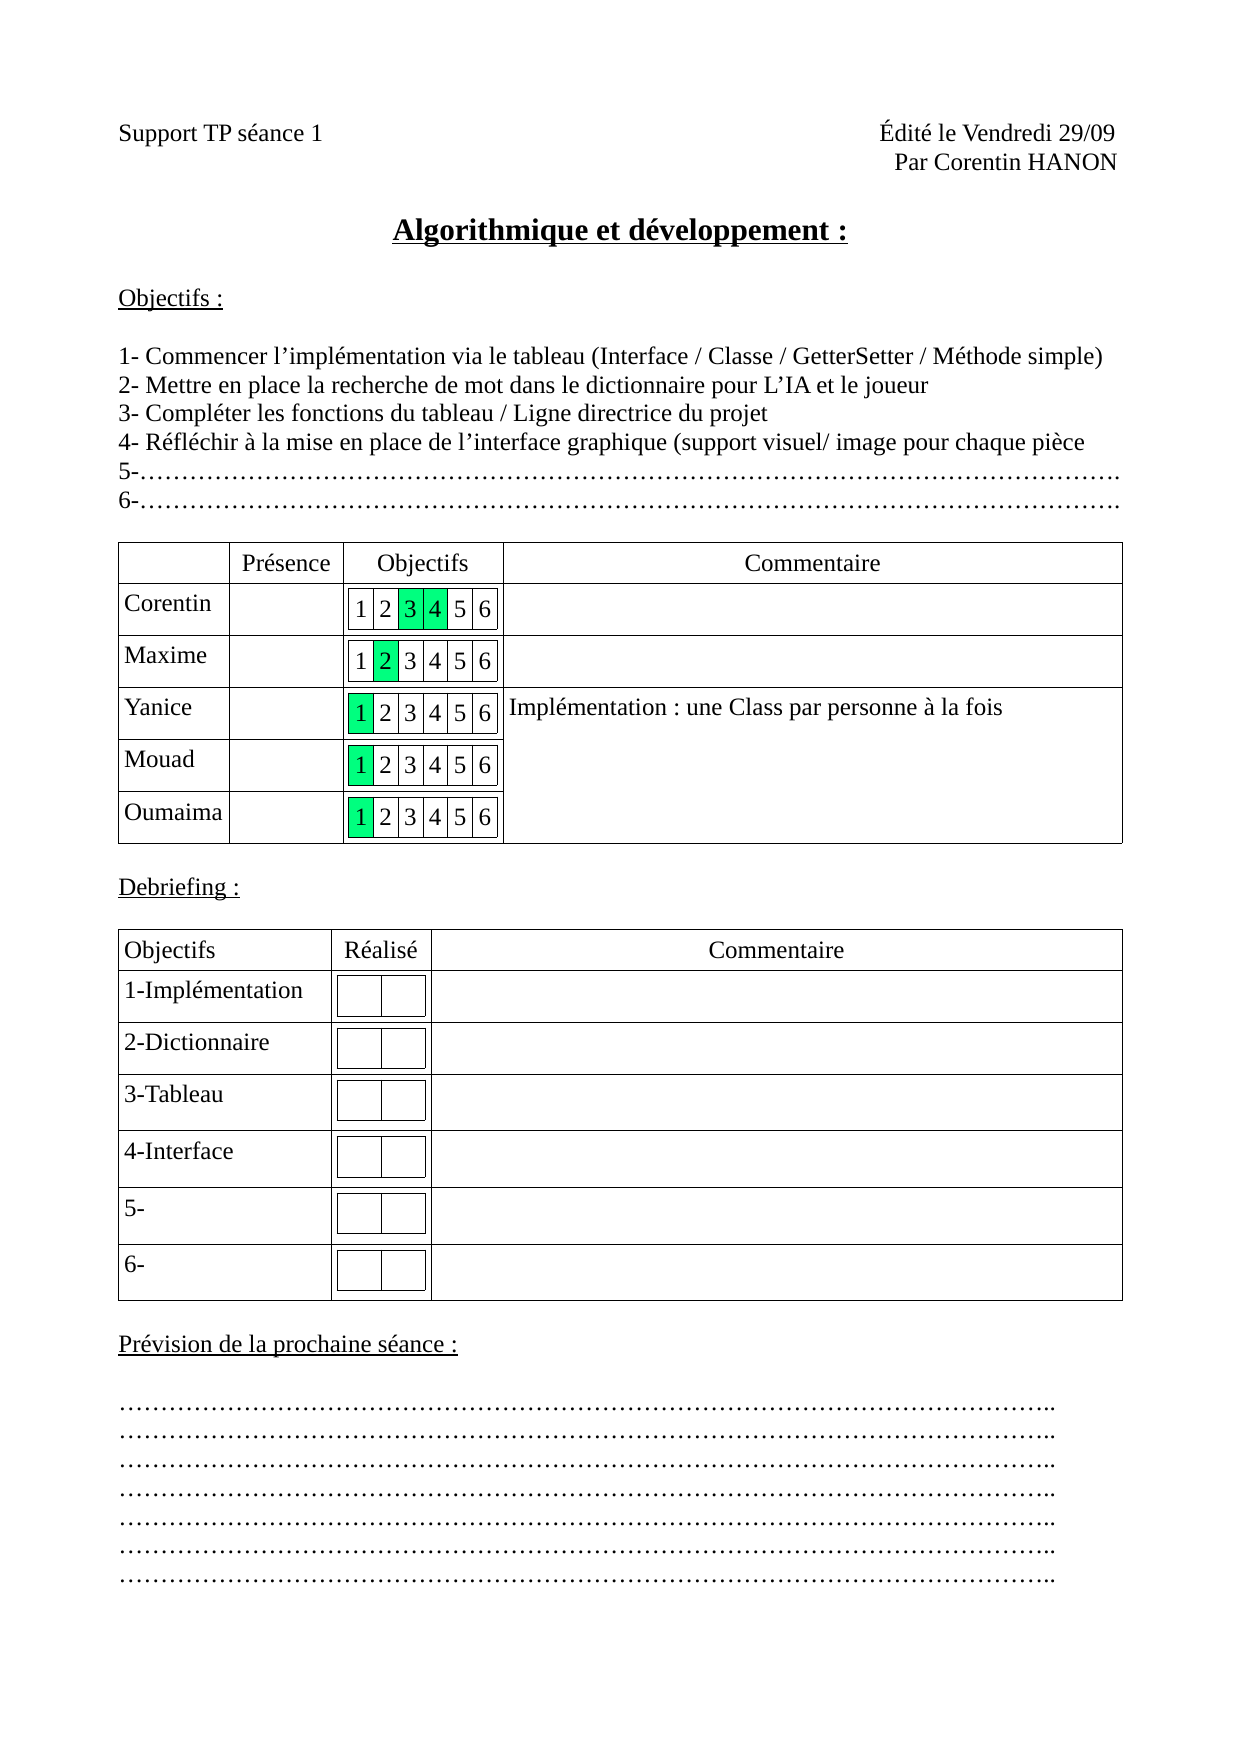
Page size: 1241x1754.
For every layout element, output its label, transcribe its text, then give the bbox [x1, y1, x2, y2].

table_header 6 [473, 798, 497, 837]
table_header [338, 1081, 381, 1120]
table_header 3 [399, 746, 423, 785]
text 2- Mettre en place la recherche de mot dans le dictionnaire pour L’IA et le joueur [118, 370, 1122, 398]
table_cell [504, 636, 1122, 687]
table_header 5 [448, 589, 472, 629]
table_header [382, 1194, 425, 1233]
table_header Objectifs [344, 543, 503, 582]
table_cell [332, 1245, 431, 1300]
table_cell [332, 1188, 431, 1244]
table_cell [344, 688, 503, 739]
table_cell [332, 1131, 431, 1187]
table_cell 2-Dictionnaire [119, 1023, 331, 1074]
table_cell 1-Implémentation [119, 971, 331, 1022]
table_header 3 [399, 641, 423, 681]
table_header 6 [473, 746, 497, 785]
table_header 5 [448, 746, 472, 785]
table_header 2 [374, 746, 398, 785]
table_header [382, 1029, 425, 1068]
table_header 1 [349, 694, 373, 733]
table_cell [344, 792, 503, 843]
table_header [338, 976, 381, 1016]
table_header 2 [374, 641, 398, 681]
table_cell [504, 584, 1122, 634]
table_header 5 [448, 694, 472, 733]
text 1- Commencer l’implémentation via le tableau (Interface / Classe / GetterSetter / Méthode simple) [118, 341, 1122, 370]
table_cell [332, 971, 431, 1022]
table_header Réalisé [332, 930, 431, 969]
table_cell [230, 636, 343, 687]
table_header 2 [374, 798, 398, 837]
table_cell [432, 1023, 1122, 1074]
text Algorithmique et développement : [118, 212, 1122, 247]
table_header Commentaire [432, 930, 1122, 969]
text Debriefing : [118, 872, 1122, 901]
table_header 4 [424, 798, 447, 837]
table_cell [332, 1075, 431, 1130]
table_cell [230, 792, 343, 843]
table_header [382, 976, 425, 1016]
text Par Corentin HANON [118, 147, 1122, 176]
text Objectifs : [118, 283, 1122, 312]
table_header 1 [349, 746, 373, 785]
table_header [338, 1029, 381, 1068]
table_cell Implémentation : une Class par personne à la fois [504, 688, 1122, 843]
table_header 5 [448, 798, 472, 837]
table_header 3 [399, 798, 423, 837]
table_header 5 [448, 641, 472, 681]
table_header 3 [399, 589, 423, 629]
table_header 1 [349, 798, 373, 837]
table_cell [230, 688, 343, 739]
table_cell [432, 1131, 1122, 1187]
table_header 4 [424, 694, 447, 733]
table_header [382, 1081, 425, 1120]
table_header [382, 1251, 425, 1290]
table_cell [432, 1075, 1122, 1130]
table_header [338, 1194, 381, 1233]
table_cell [432, 971, 1122, 1022]
table_cell 3-Tableau [119, 1075, 331, 1130]
table_header 4 [424, 589, 447, 629]
table_cell [344, 584, 503, 634]
table_header 3 [399, 694, 423, 733]
table_cell [332, 1023, 431, 1074]
text 3- Compléter les fonctions du tableau / Ligne directrice du projet [118, 398, 1122, 427]
table_cell 5- [119, 1188, 331, 1244]
table_header 2 [374, 694, 398, 733]
table_header [382, 1137, 425, 1177]
table_header 4 [424, 641, 447, 681]
table_cell Oumaima [119, 792, 229, 843]
text 6-………………………………………………………………………………………………………. [118, 485, 1122, 513]
table_cell [230, 584, 343, 634]
table_header 2 [374, 589, 398, 629]
text …………………………………………………………………………………………………..…………………………………………………………………………………………………..…………………………………………………………………………………………………..…………………………………………………………………………………………………..…………………………………………………………………………………………………..…………………………………………………………………………………………………..………………………………………………………………………………………………….. [118, 1387, 1122, 1588]
table_header 6 [473, 694, 497, 733]
table_cell Mouad [119, 740, 229, 791]
table_cell Yanice [119, 688, 229, 739]
table_cell [344, 740, 503, 791]
table_cell [432, 1245, 1122, 1300]
table_cell [432, 1188, 1122, 1244]
table_header Présence [230, 543, 343, 582]
table_header [119, 543, 229, 582]
table_header 1 [349, 641, 373, 681]
text 5-………………………………………………………………………………………………………. [118, 456, 1122, 485]
table_header 4 [424, 746, 447, 785]
table_header Objectifs [119, 930, 331, 969]
table_cell Maxime [119, 636, 229, 687]
text 4- Réfléchir à la mise en place de l’interface graphique (support visuel/ image pour chaque pièce [118, 427, 1122, 456]
table_header 6 [473, 641, 497, 681]
text Support TP séance 1 Édité le Vendredi 29/09 [118, 118, 1122, 147]
table_cell 4-Interface [119, 1131, 331, 1187]
table_cell Corentin [119, 584, 229, 634]
table_header Commentaire [504, 543, 1122, 582]
table_header 1 [349, 589, 373, 629]
table_header [338, 1137, 381, 1177]
table_header [338, 1251, 381, 1290]
table_cell 6- [119, 1245, 331, 1300]
table_header 6 [473, 589, 497, 629]
table_cell [230, 740, 343, 791]
text Prévision de la prochaine séance : [118, 1329, 1122, 1358]
table_cell [344, 636, 503, 687]
